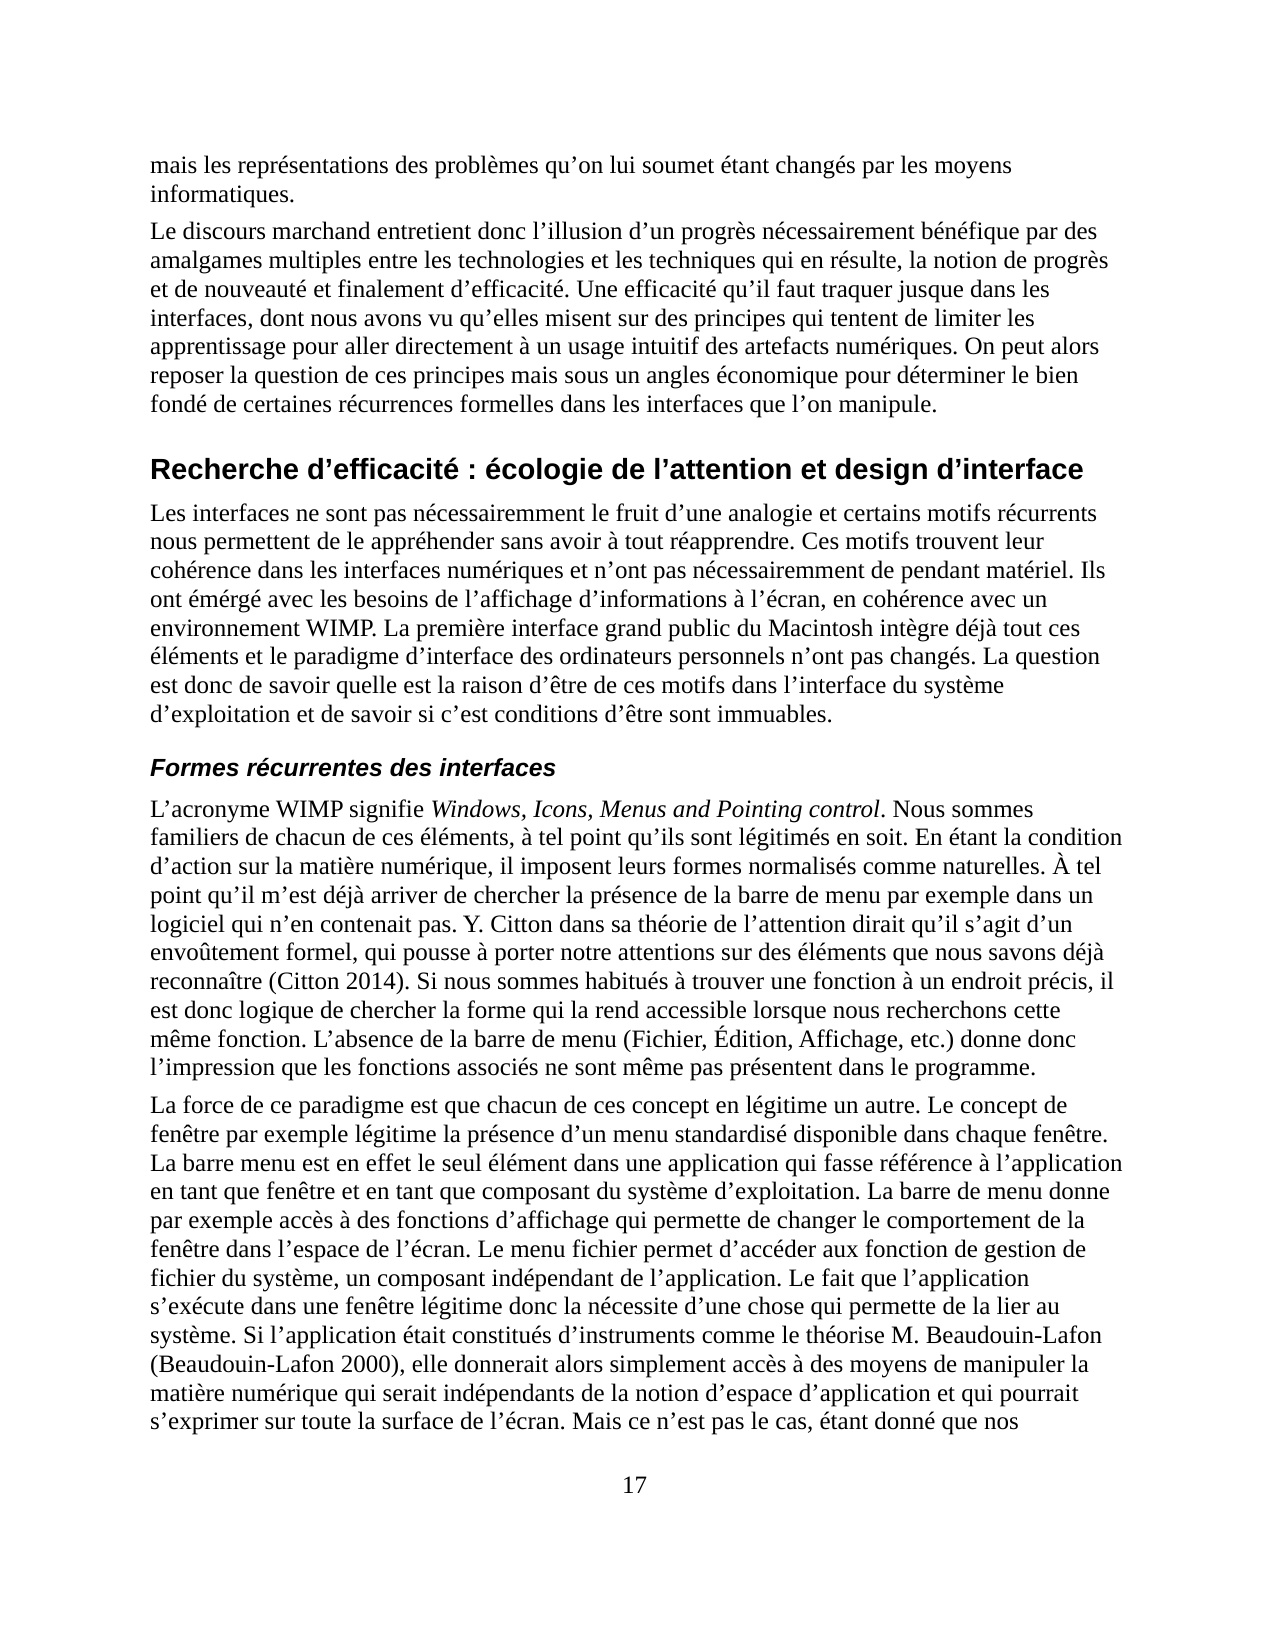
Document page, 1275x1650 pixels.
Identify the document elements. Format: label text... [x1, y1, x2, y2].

text L’acronyme WIMP signifie Windows, Icons, Menus and Pointing control. Nous sommes familiers de chacun de ces éléments, à tel point qu’ils sont légitimés en soit. En étant la condition d’action sur la matière numérique, il imposent leurs formes normalisés comme naturelles. À tel point qu’il m’est déjà arriver de chercher la présence de la barre de menu par exemple dans un logiciel qui n’en contenait pas. Y. Citton dans sa théorie de l’attention dirait qu’il s’agit d’un envoûtement formel, qui pousse à porter notre attentions sur des éléments que nous savons déjà reconnaître (Citton 2014). Si nous sommes habitués à trouver une fonction à un endroit précis, il est donc logique de chercher la forme qui la rend accessible lorsque nous recherchons cette même fonction. L’absence de la barre de menu (Fichier, Édition, Affichage, etc.) donne donc l’impression que les fonctions associés ne sont même pas présentent dans le programme. [150, 794, 1125, 1081]
text Le discours marchand entretient donc l’illusion d’un progrès nécessairement bénéfique par des amalgames multiples entre les technologies et les techniques qui en résulte, la notion de progrès et de nouveauté et finalement d’efficacité. Une efficacité qu’il faut traquer jusque dans les interfaces, dont nous avons vu qu’elles misent sur des principes qui tentent de limiter les apprentissage pour aller directement à un usage intuitif des artefacts numériques. On peut alors reposer la question de ces principes mais sous un angles économique pour déterminer le bien fondé de certaines récurrences formelles dans les interfaces que l’on manipule. [150, 216, 1125, 418]
subtitle Recherche d’efficacité : écologie de l’attention et design d’interface [150, 452, 1125, 485]
text mais les représentations des problèmes qu’on lui soumet étant changés par les moyens informatiques. [150, 150, 1125, 207]
subtitle Formes récurrentes des interfaces [150, 753, 1125, 781]
text Les interfaces ne sont pas nécessairemment le fruit d’une analogie et certains motifs récurrents nous permettent de le appréhender sans avoir à tout réapprendre. Ces motifs trouvent leur cohérence dans les interfaces numériques et n’ont pas nécessairemment de pendant matériel. Ils ont émérgé avec les besoins de l’affichage d’informations à l’écran, en cohérence avec un environnement WIMP. La première interface grand public du Macintosh intègre déjà tout ces éléments et le paradigme d’interface des ordinateurs personnels n’ont pas changés. La question est donc de savoir quelle est la raison d’être de ces motifs dans l’interface du système d’exploitation et de savoir si c’est conditions d’être sont immuables. [150, 498, 1125, 728]
text La force de ce paradigme est que chacun de ces concept en légitime un autre. Le concept de fenêtre par exemple légitime la présence d’un menu standardisé disponible dans chaque fenêtre. La barre menu est en effet le seul élément dans une application qui fasse référence à l’application en tant que fenêtre et en tant que composant du système d’exploitation. La barre de menu donne par exemple accès à des fonctions d’affichage qui permette de changer le comportement de la fenêtre dans l’espace de l’écran. Le menu fichier permet d’accéder aux fonction de gestion de fichier du système, un composant indépendant de l’application. Le fait que l’application s’exécute dans une fenêtre légitime donc la nécessite d’une chose qui permette de la lier au système. Si l’application était constitués d’instruments comme le théorise M. Beaudouin-Lafon (Beaudouin-Lafon 2000), elle donnerait alors simplement accès à des moyens de manipuler la matière numérique qui serait indépendants de la notion d’espace d’application et qui pourrait s’exprimer sur toute la surface de l’écran. Mais ce n’est pas le cas, étant donné que nos [150, 1090, 1125, 1435]
